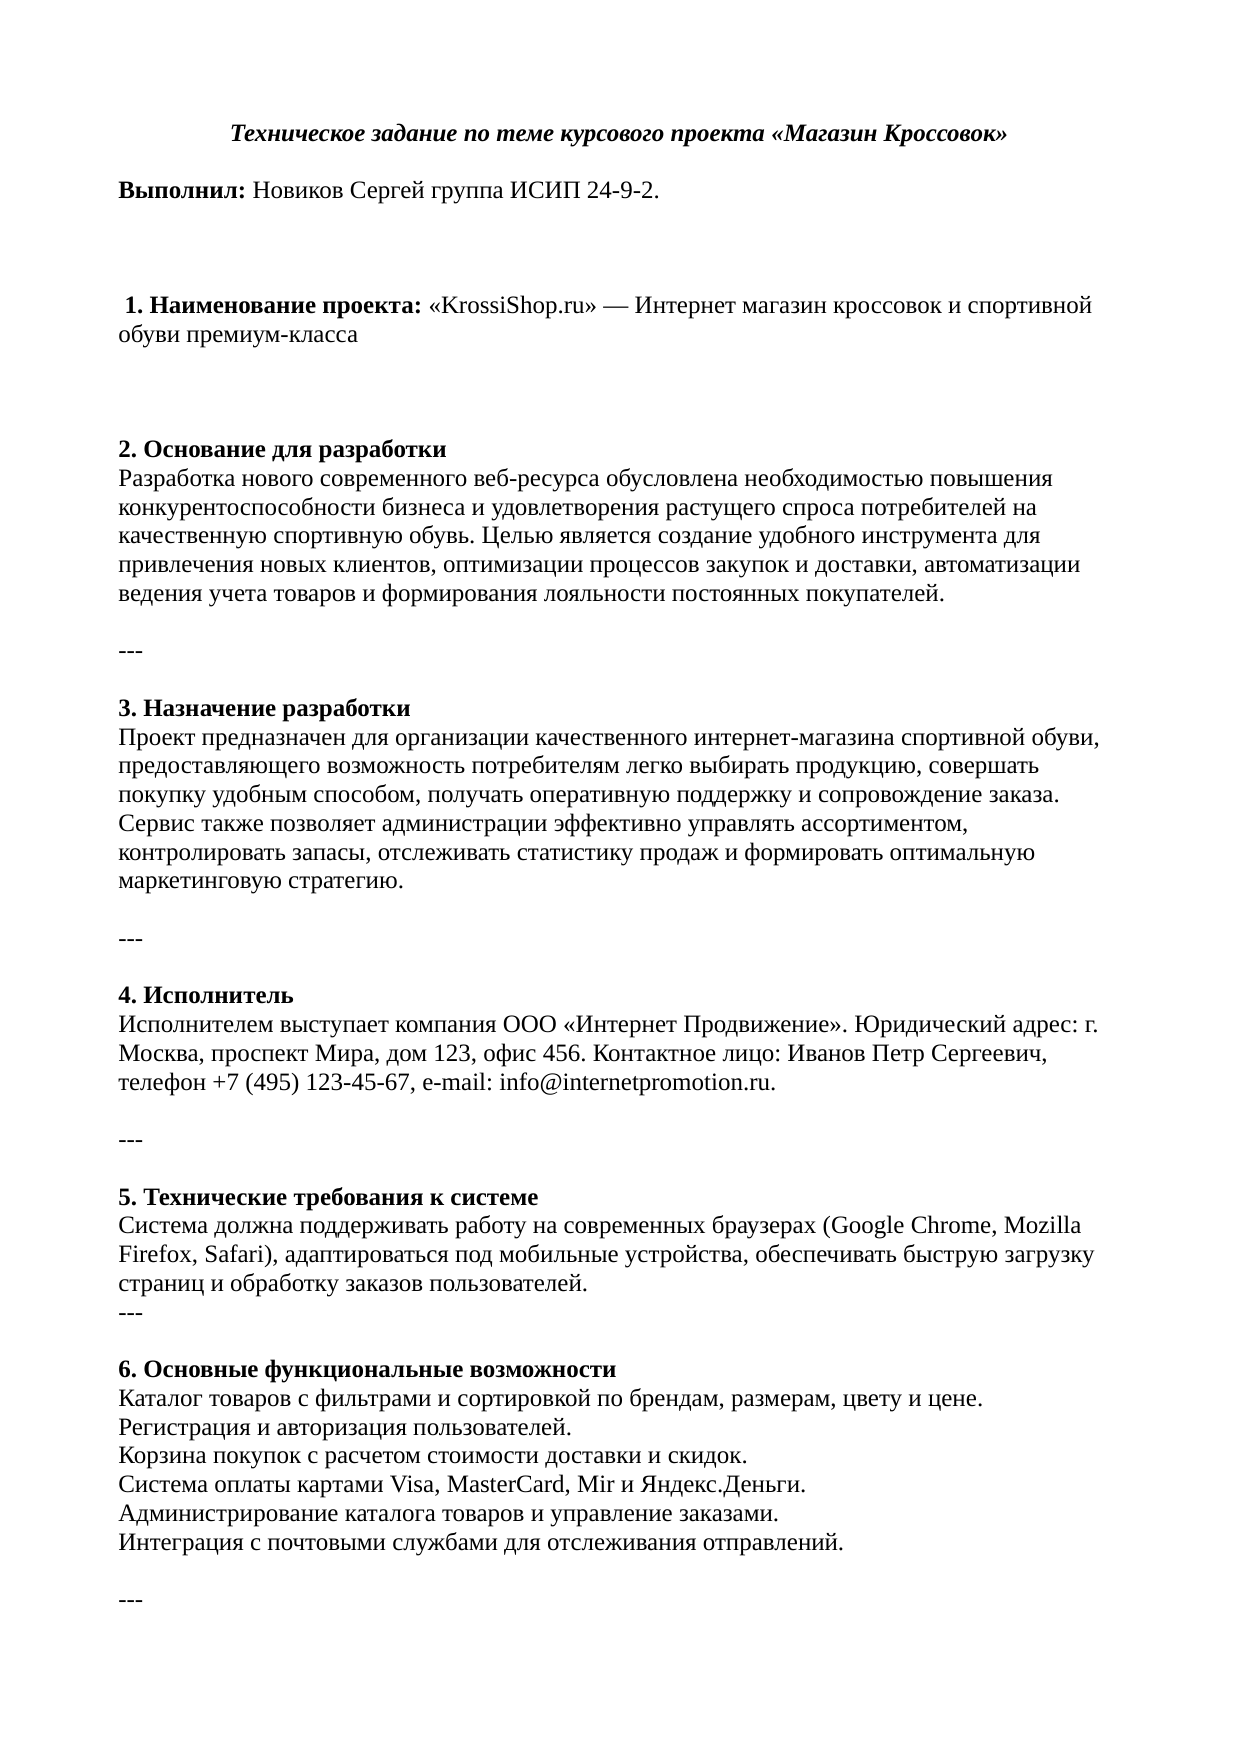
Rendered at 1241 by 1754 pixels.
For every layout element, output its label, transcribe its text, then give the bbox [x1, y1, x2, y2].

text Разработка нового современного веб-ресурса обусловлена необходимостью повышения конкурентоспособности бизнеса и удовлетворения растущего спроса потребителей на качественную спортивную обувь. Целью является создание удобного инструмента для привлечения новых клиентов, оптимизации процессов закупок и доставки, автоматизации ведения учета товаров и формирования лояльности постоянных покупателей. [118, 463, 1122, 607]
text Техническое задание по теме курсового проекта «Магазин Кроссовок» [118, 118, 1122, 176]
text --- [118, 1124, 1122, 1182]
text --- [118, 1297, 1122, 1326]
text Администрирование каталога товаров и управление заказами. [118, 1498, 1122, 1527]
text 4. Исполнитель [118, 981, 1122, 1009]
text Проект предназначен для организации качественного интернет-магазина спортивной обуви, предоставляющего возможность потребителям легко выбирать продукцию, совершать покупку удобным способом, получать оперативную поддержку и сопровождение заказа. Сервис также позволяет администрации эффективно управлять ассортиментом, контролировать запасы, отслеживать статистику продаж и формировать оптимальную маркетинговую стратегию. [118, 722, 1122, 894]
text Каталог товаров с фильтрами и сортировкой по брендам, размерам, цвету и цене. [118, 1383, 1122, 1412]
text Система должна поддерживать работу на современных браузерах (Google Chrome, Mozilla Firefox, Safari), адаптироваться под мобильные устройства, обеспечивать быструю загрузку страниц и обработку заказов пользователей. [118, 1211, 1122, 1297]
text Интеграция с почтовыми службами для отслеживания отправлений. [118, 1527, 1122, 1556]
text 6. Основные функциональные возможности [118, 1354, 1122, 1383]
text --- [118, 1584, 1122, 1613]
text --- [118, 923, 1122, 952]
text Выполнил: Новиков Сергей группа ИСИП 24-9-2. [118, 176, 1122, 204]
text 3. Назначение разработки [118, 693, 1122, 722]
text Исполнителем выступает компания ООО «Интернет Продвижение». Юридический адрес: г. Москва, проспект Мира, дом 123, офис 456. Контактное лицо: Иванов Петр Сергеевич, телефон +7 (495) 123-45-67, e-mail: info@internetpromotion.ru. [118, 1009, 1122, 1096]
text Система оплаты картами Visa, MasterCard, Mir и Яндекс.Деньги. [118, 1469, 1122, 1498]
text Корзина покупок с расчетом стоимости доставки и скидок. [118, 1441, 1122, 1469]
text 1. Наименование проекта: «KrossiShop.ru» — Интернет магазин кроссовок и спортивной обуви премиум-класса [118, 291, 1122, 348]
text Регистрация и авторизация пользователей. [118, 1412, 1122, 1441]
text --- [118, 636, 1122, 664]
text 5. Технические требования к системе [118, 1182, 1122, 1211]
text 2. Основание для разработки [118, 434, 1122, 463]
